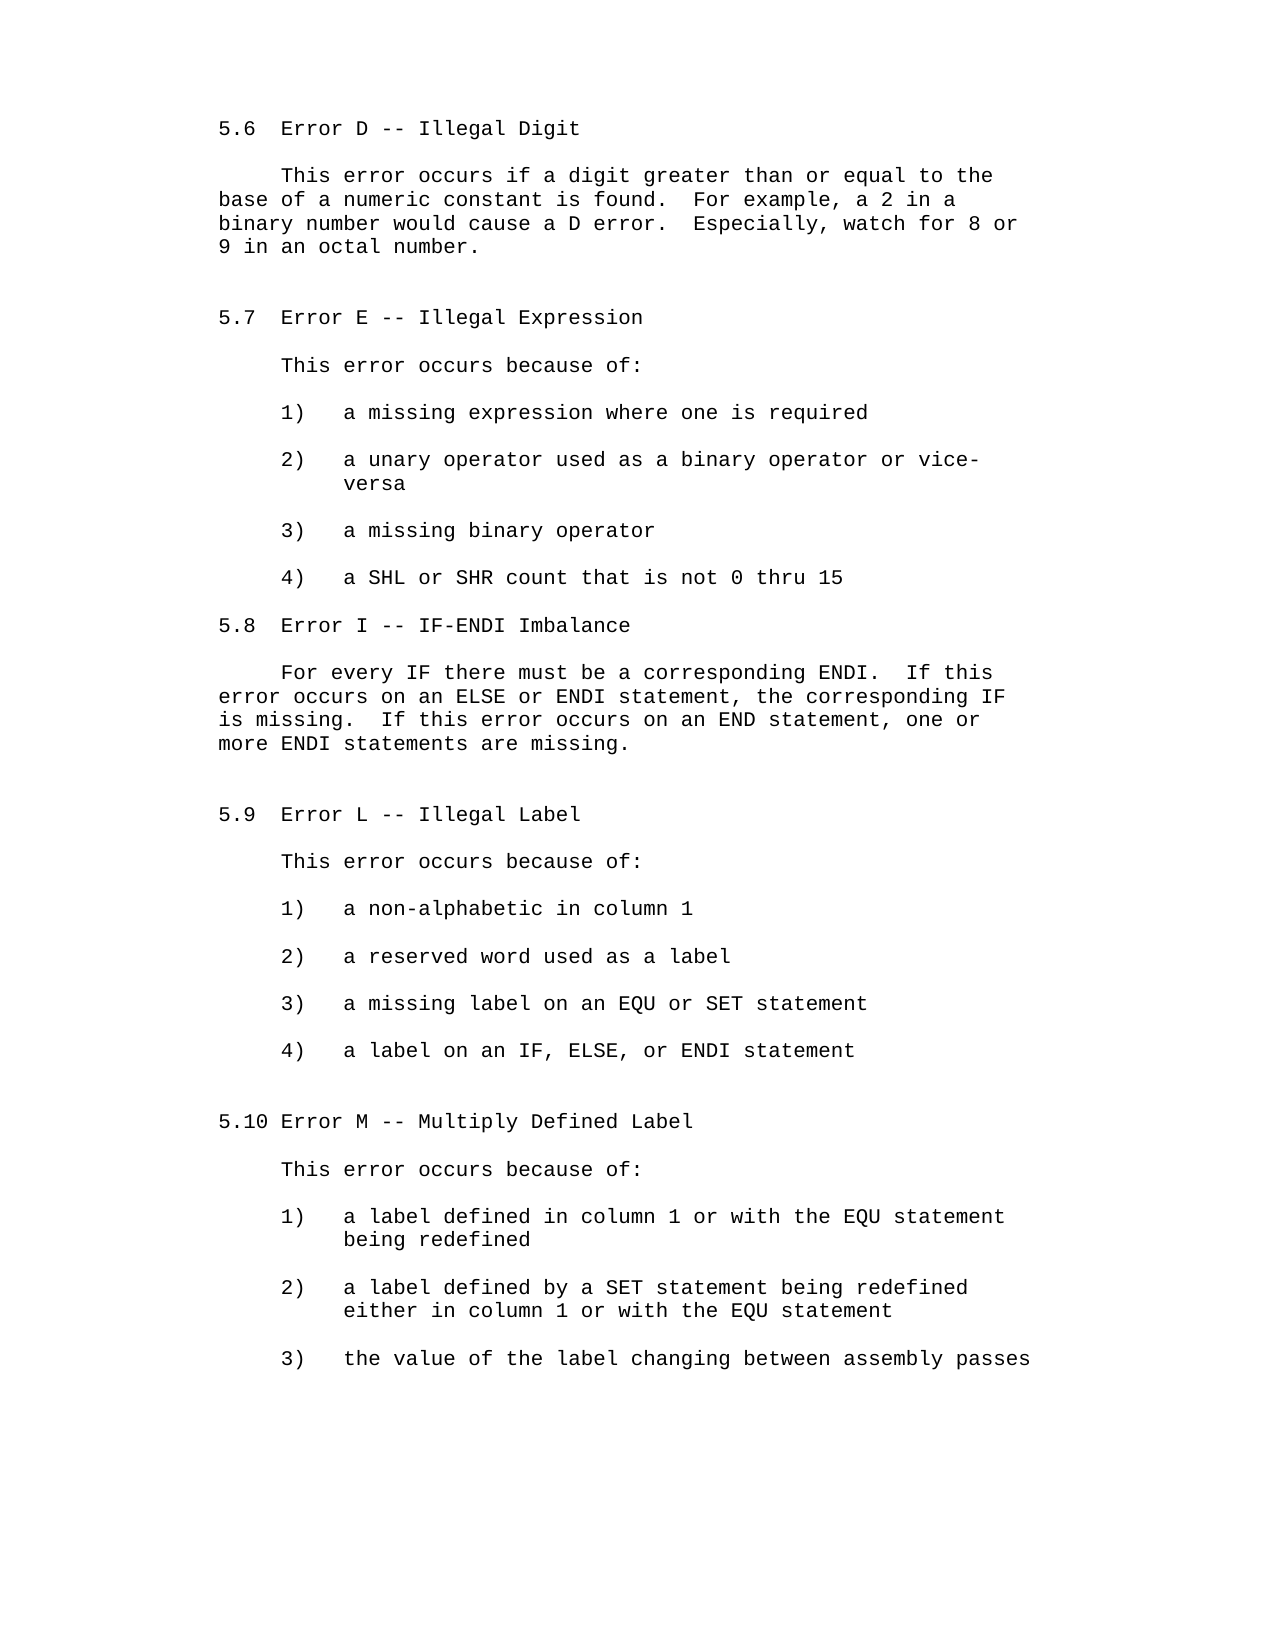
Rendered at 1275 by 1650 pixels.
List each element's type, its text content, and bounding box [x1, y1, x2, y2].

text This error occurs if a digit greater than or equal to the [118, 165, 1157, 189]
text versa [118, 473, 1157, 496]
text 1) a label defined in column 1 or with the EQU statement [118, 1206, 1157, 1229]
text 5.10 Error M -- Multiply Defined Label [118, 1111, 1157, 1135]
text is missing. If this error occurs on an END statement, one or [118, 709, 1157, 733]
text error occurs on an ELSE or ENDI statement, the corresponding IF [118, 686, 1157, 709]
text This error occurs because of: [118, 354, 1157, 378]
text more ENDI statements are missing. [118, 733, 1157, 757]
text 1) a non-alphabetic in column 1 [118, 898, 1157, 922]
text 3) a missing binary operator [118, 520, 1157, 544]
text 3) the value of the label changing between assembly passes [118, 1348, 1157, 1371]
text either in column 1 or with the EQU statement [118, 1300, 1157, 1324]
text base of a numeric constant is found. For example, a 2 in a [118, 189, 1157, 213]
text 5.6 Error D -- Illegal Digit [118, 118, 1157, 142]
text This error occurs because of: [118, 1158, 1157, 1182]
text 5.9 Error L -- Illegal Label [118, 804, 1157, 827]
text 9 in an octal number. [118, 236, 1157, 260]
text 5.7 Error E -- Illegal Expression [118, 307, 1157, 331]
text binary number would cause a D error. Especially, watch for 8 or [118, 213, 1157, 236]
text 2) a reserved word used as a label [118, 946, 1157, 969]
text This error occurs because of: [118, 851, 1157, 875]
text being redefined [118, 1229, 1157, 1253]
text 3) a missing label on an EQU or SET statement [118, 993, 1157, 1017]
text 4) a label on an IF, ELSE, or ENDI statement [118, 1040, 1157, 1064]
text 5.8 Error I -- IF-ENDI Imbalance [118, 615, 1157, 638]
text 2) a unary operator used as a binary operator or vice- [118, 449, 1157, 473]
text 4) a SHL or SHR count that is not 0 thru 15 [118, 567, 1157, 591]
text 1) a missing expression where one is required [118, 402, 1157, 426]
text 2) a label defined by a SET statement being redefined [118, 1277, 1157, 1300]
text For every IF there must be a corresponding ENDI. If this [118, 662, 1157, 686]
